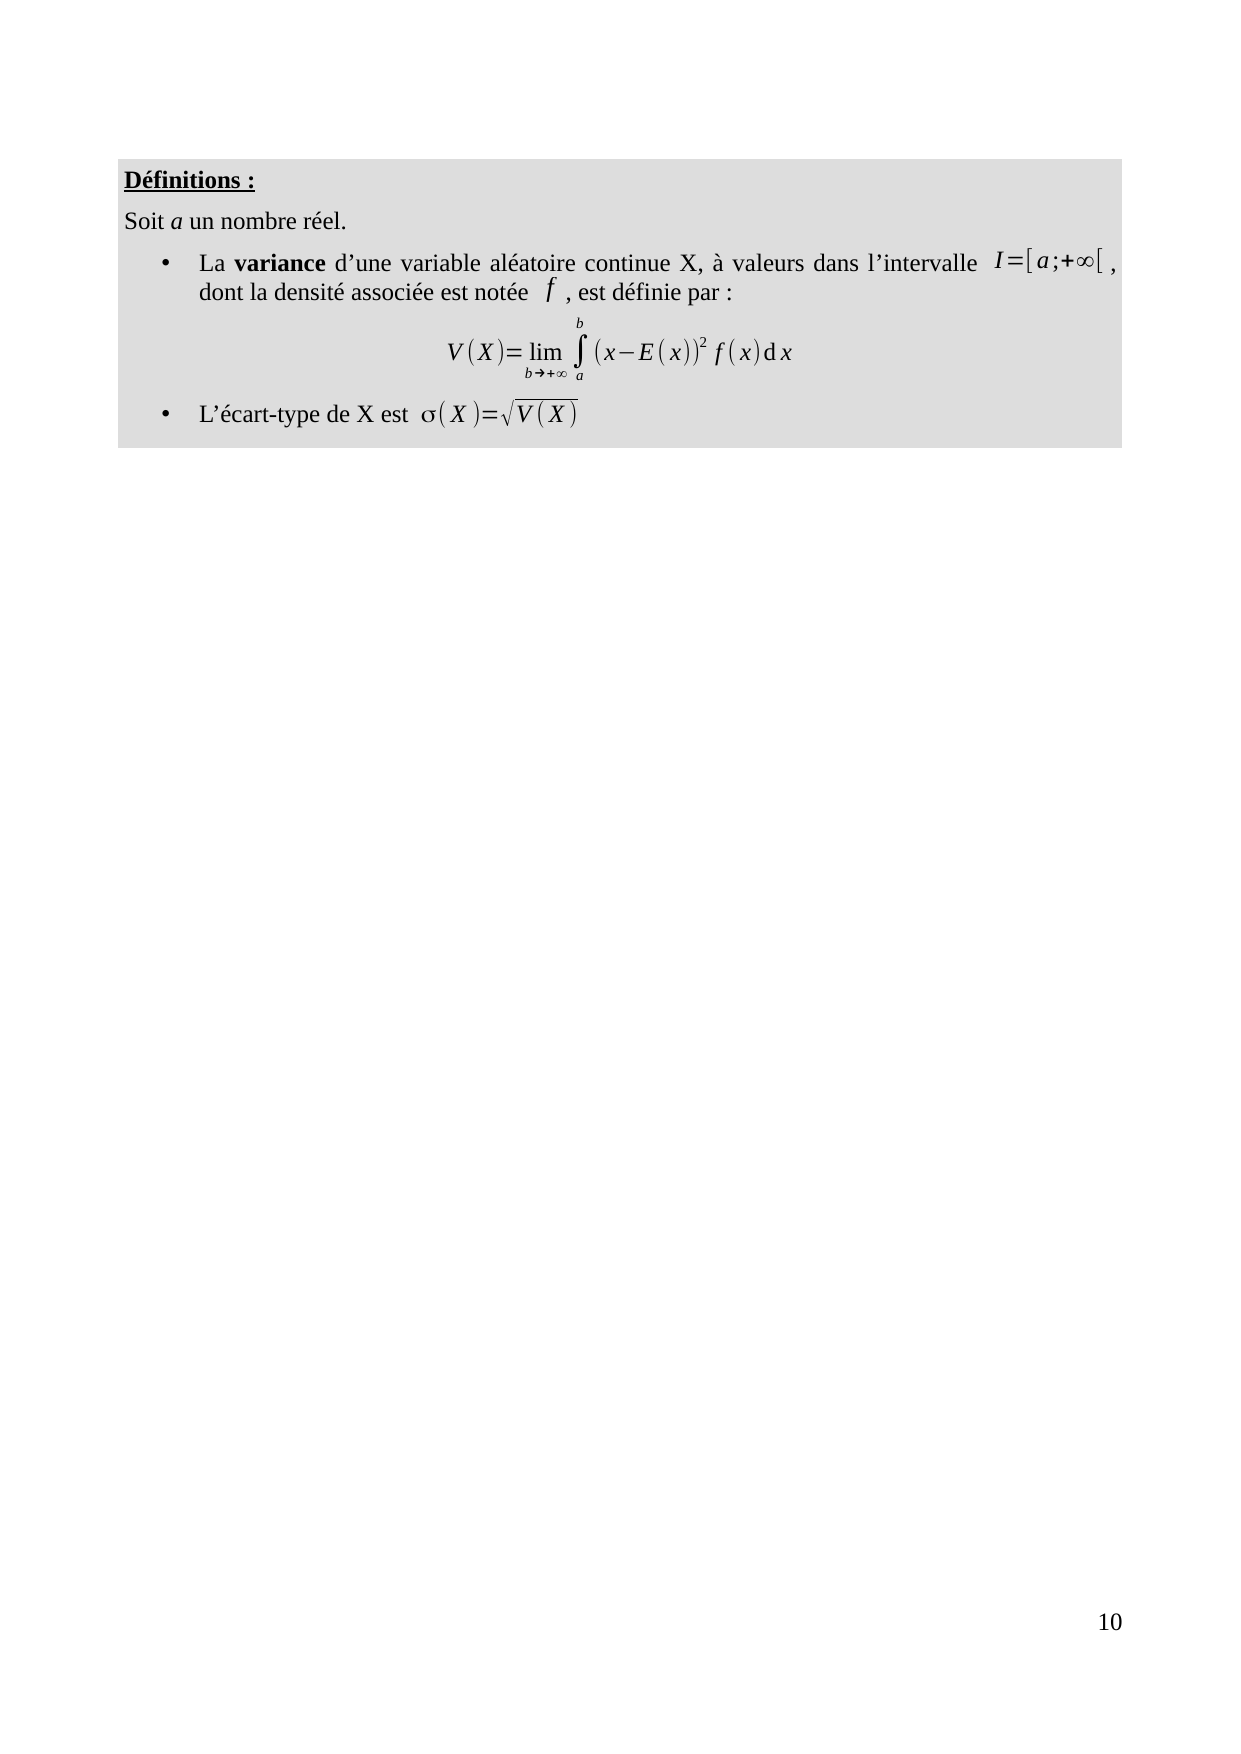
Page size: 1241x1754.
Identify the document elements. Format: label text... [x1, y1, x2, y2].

table_header Définitions : Soit a un nombre réel. La variance d’une variable aléatoire continue X, à valeurs dans l’intervalle , dont la densité associée est notée , est définie par : L’écart-type de X est [118, 159, 1122, 448]
